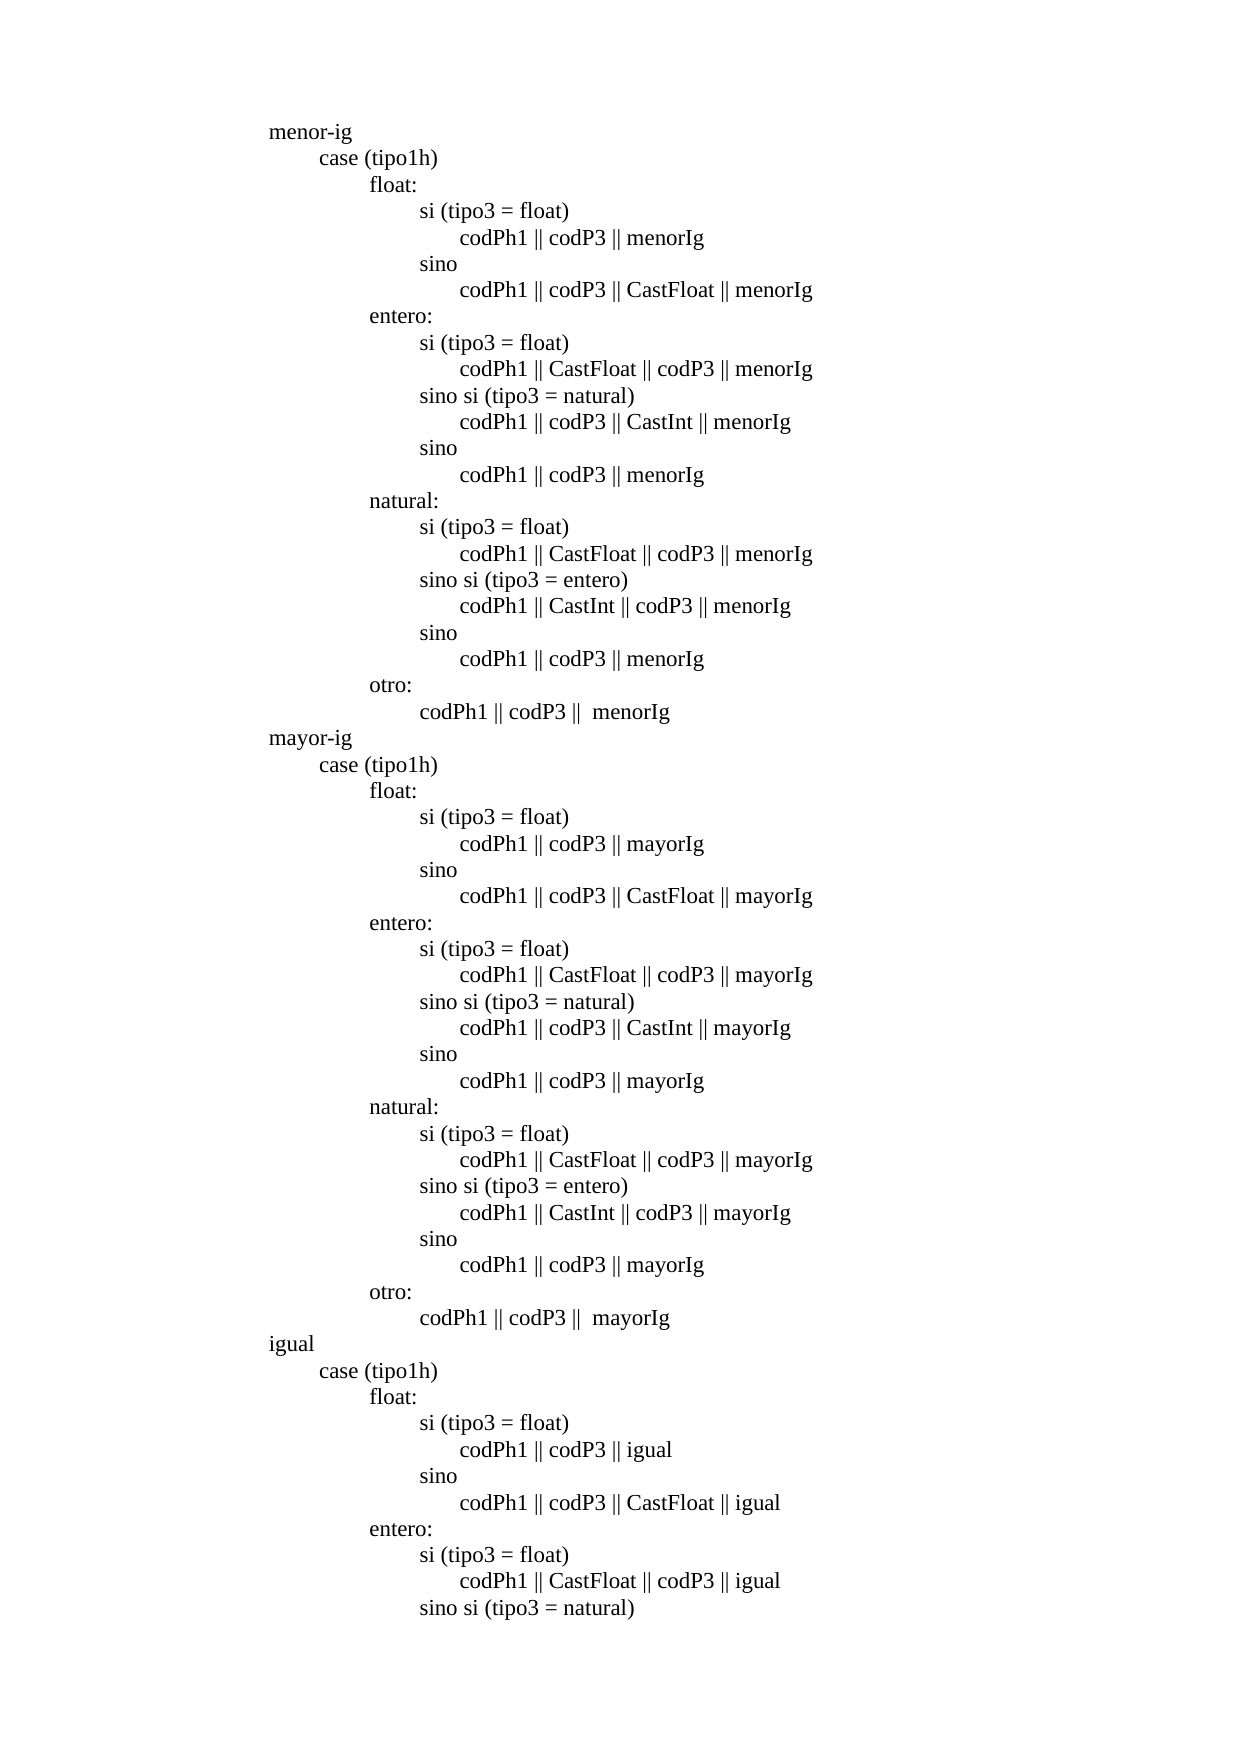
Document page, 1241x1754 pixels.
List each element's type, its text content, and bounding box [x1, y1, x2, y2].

text si (tipo3 = float) [118, 1119, 1122, 1146]
text si (tipo3 = float) [118, 197, 1122, 223]
text si (tipo3 = float) [118, 329, 1122, 355]
text otro: [118, 1278, 1122, 1304]
text igual [118, 1330, 1122, 1357]
text codPh1 || CastInt || codP3 || mayorIg [118, 1199, 1122, 1225]
text si (tipo3 = float) [118, 935, 1122, 961]
text entero: [118, 909, 1122, 935]
text codPh1 || codP3 || menorIg [118, 223, 1122, 250]
text entero: [118, 303, 1122, 329]
text sino si (tipo3 = natural) [118, 1594, 1122, 1620]
text codPh1 || codP3 || mayorIg [118, 1067, 1122, 1093]
text codPh1 || codP3 || CastFloat || menorIg [118, 276, 1122, 303]
text sino si (tipo3 = entero) [118, 566, 1122, 592]
text codPh1 || codP3 || mayorIg [118, 1304, 1122, 1330]
text sino si (tipo3 = natural) [118, 988, 1122, 1014]
text codPh1 || CastFloat || codP3 || mayorIg [118, 961, 1122, 988]
text menor-ig [118, 118, 1122, 144]
text float: [118, 777, 1122, 803]
text codPh1 || codP3 || CastInt || menorIg [118, 408, 1122, 434]
text sino si (tipo3 = natural) [118, 382, 1122, 408]
text codPh1 || codP3 || igual [118, 1436, 1122, 1462]
text otro: [118, 672, 1122, 698]
text codPh1 || codP3 || CastFloat || mayorIg [118, 882, 1122, 909]
text mayor-ig [118, 724, 1122, 751]
text codPh1 || codP3 || menorIg [118, 645, 1122, 672]
text codPh1 || codP3 || CastInt || mayorIg [118, 1014, 1122, 1041]
text sino [118, 1225, 1122, 1251]
text entero: [118, 1515, 1122, 1541]
text codPh1 || CastFloat || codP3 || menorIg [118, 540, 1122, 566]
text float: [118, 171, 1122, 197]
text sino [118, 434, 1122, 461]
text sino si (tipo3 = entero) [118, 1172, 1122, 1199]
text case (tipo1h) [118, 144, 1122, 171]
text natural: [118, 487, 1122, 513]
text si (tipo3 = float) [118, 1409, 1122, 1436]
text si (tipo3 = float) [118, 513, 1122, 540]
text codPh1 || CastFloat || codP3 || menorIg [118, 355, 1122, 382]
text float: [118, 1383, 1122, 1409]
text si (tipo3 = float) [118, 1541, 1122, 1568]
text codPh1 || codP3 || mayorIg [118, 830, 1122, 856]
text sino [118, 619, 1122, 645]
text codPh1 || codP3 || CastFloat || igual [118, 1488, 1122, 1515]
text codPh1 || codP3 || mayorIg [118, 1251, 1122, 1278]
text sino [118, 1041, 1122, 1067]
text sino [118, 856, 1122, 882]
text sino [118, 250, 1122, 276]
text codPh1 || codP3 || menorIg [118, 461, 1122, 487]
text si (tipo3 = float) [118, 803, 1122, 830]
text natural: [118, 1093, 1122, 1119]
text codPh1 || codP3 || menorIg [118, 698, 1122, 724]
text codPh1 || CastInt || codP3 || menorIg [118, 592, 1122, 619]
text sino [118, 1462, 1122, 1488]
text codPh1 || CastFloat || codP3 || mayorIg [118, 1146, 1122, 1172]
text codPh1 || CastFloat || codP3 || igual [118, 1568, 1122, 1594]
text case (tipo1h) [118, 751, 1122, 777]
text case (tipo1h) [118, 1357, 1122, 1383]
